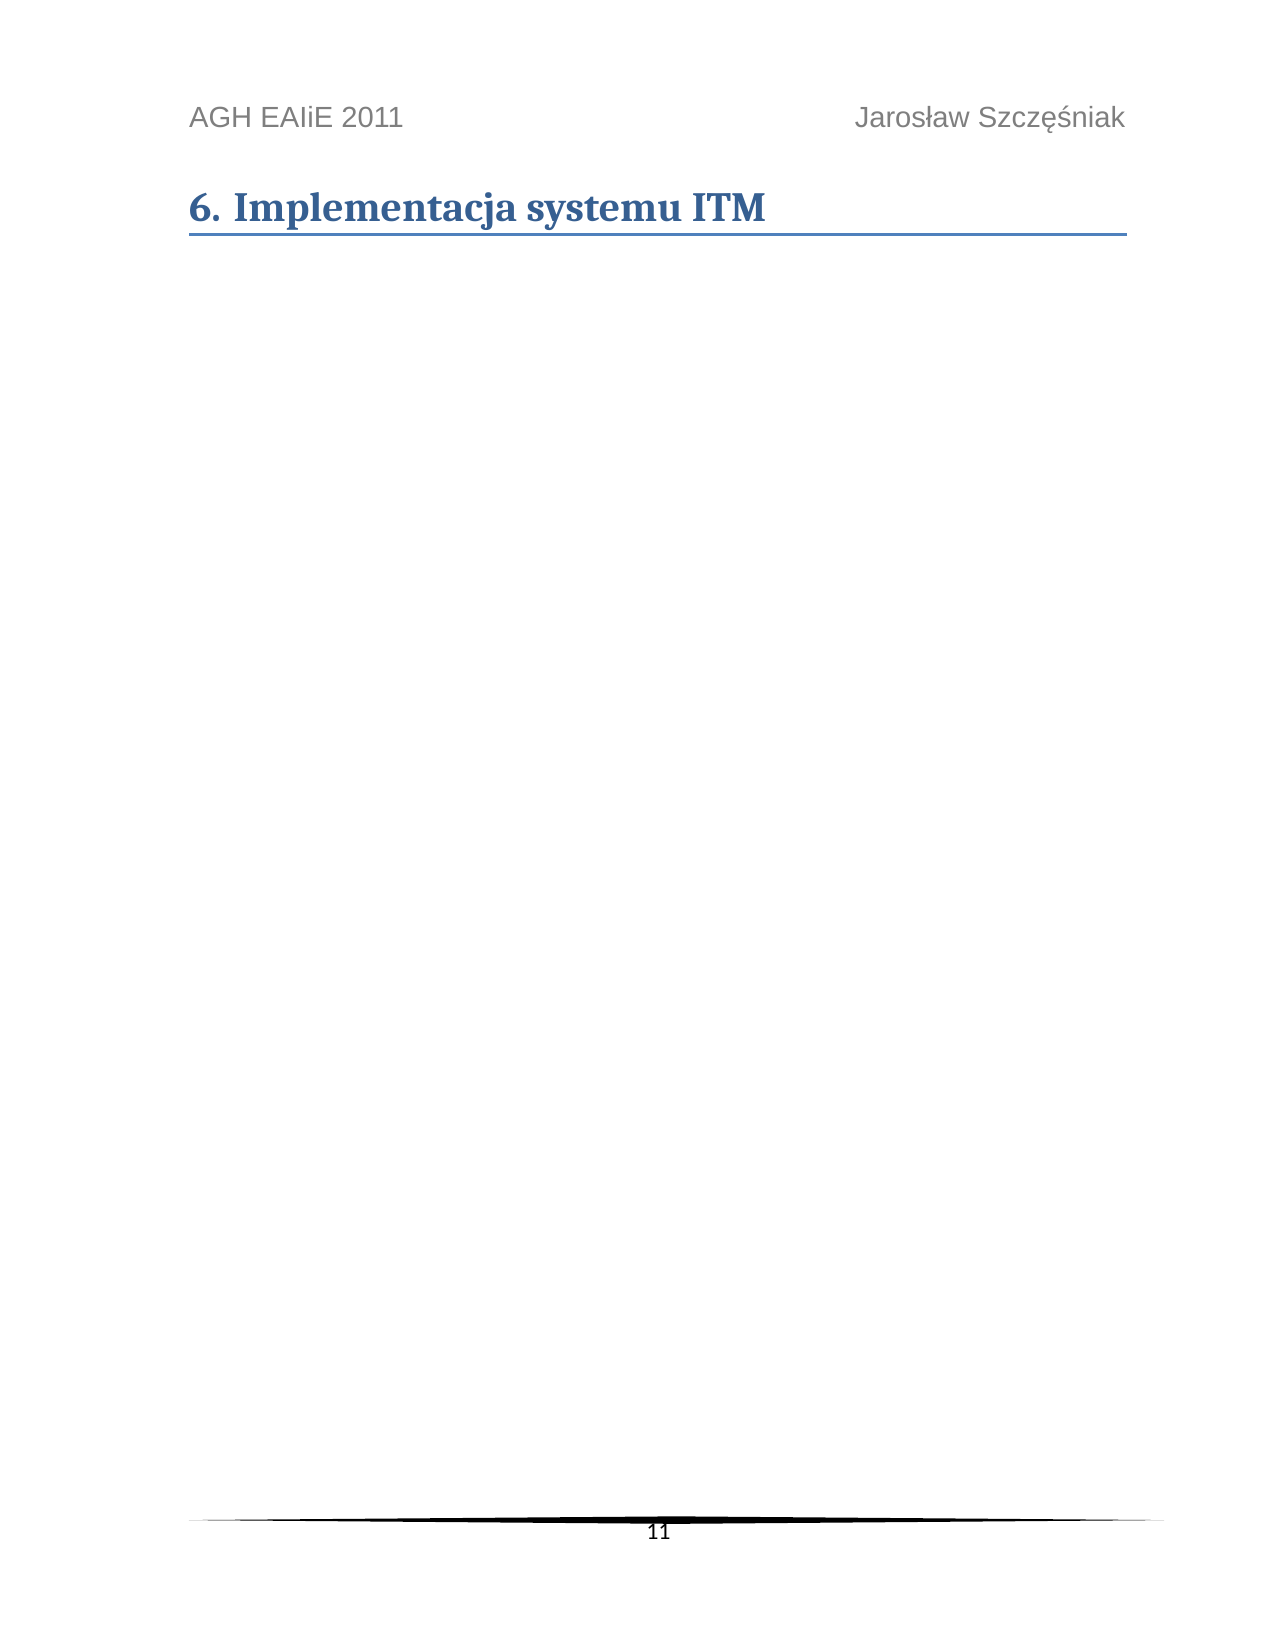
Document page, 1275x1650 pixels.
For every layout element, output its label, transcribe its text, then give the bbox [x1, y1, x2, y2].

subtitle Implementacja systemu ITM [189, 183, 1127, 233]
